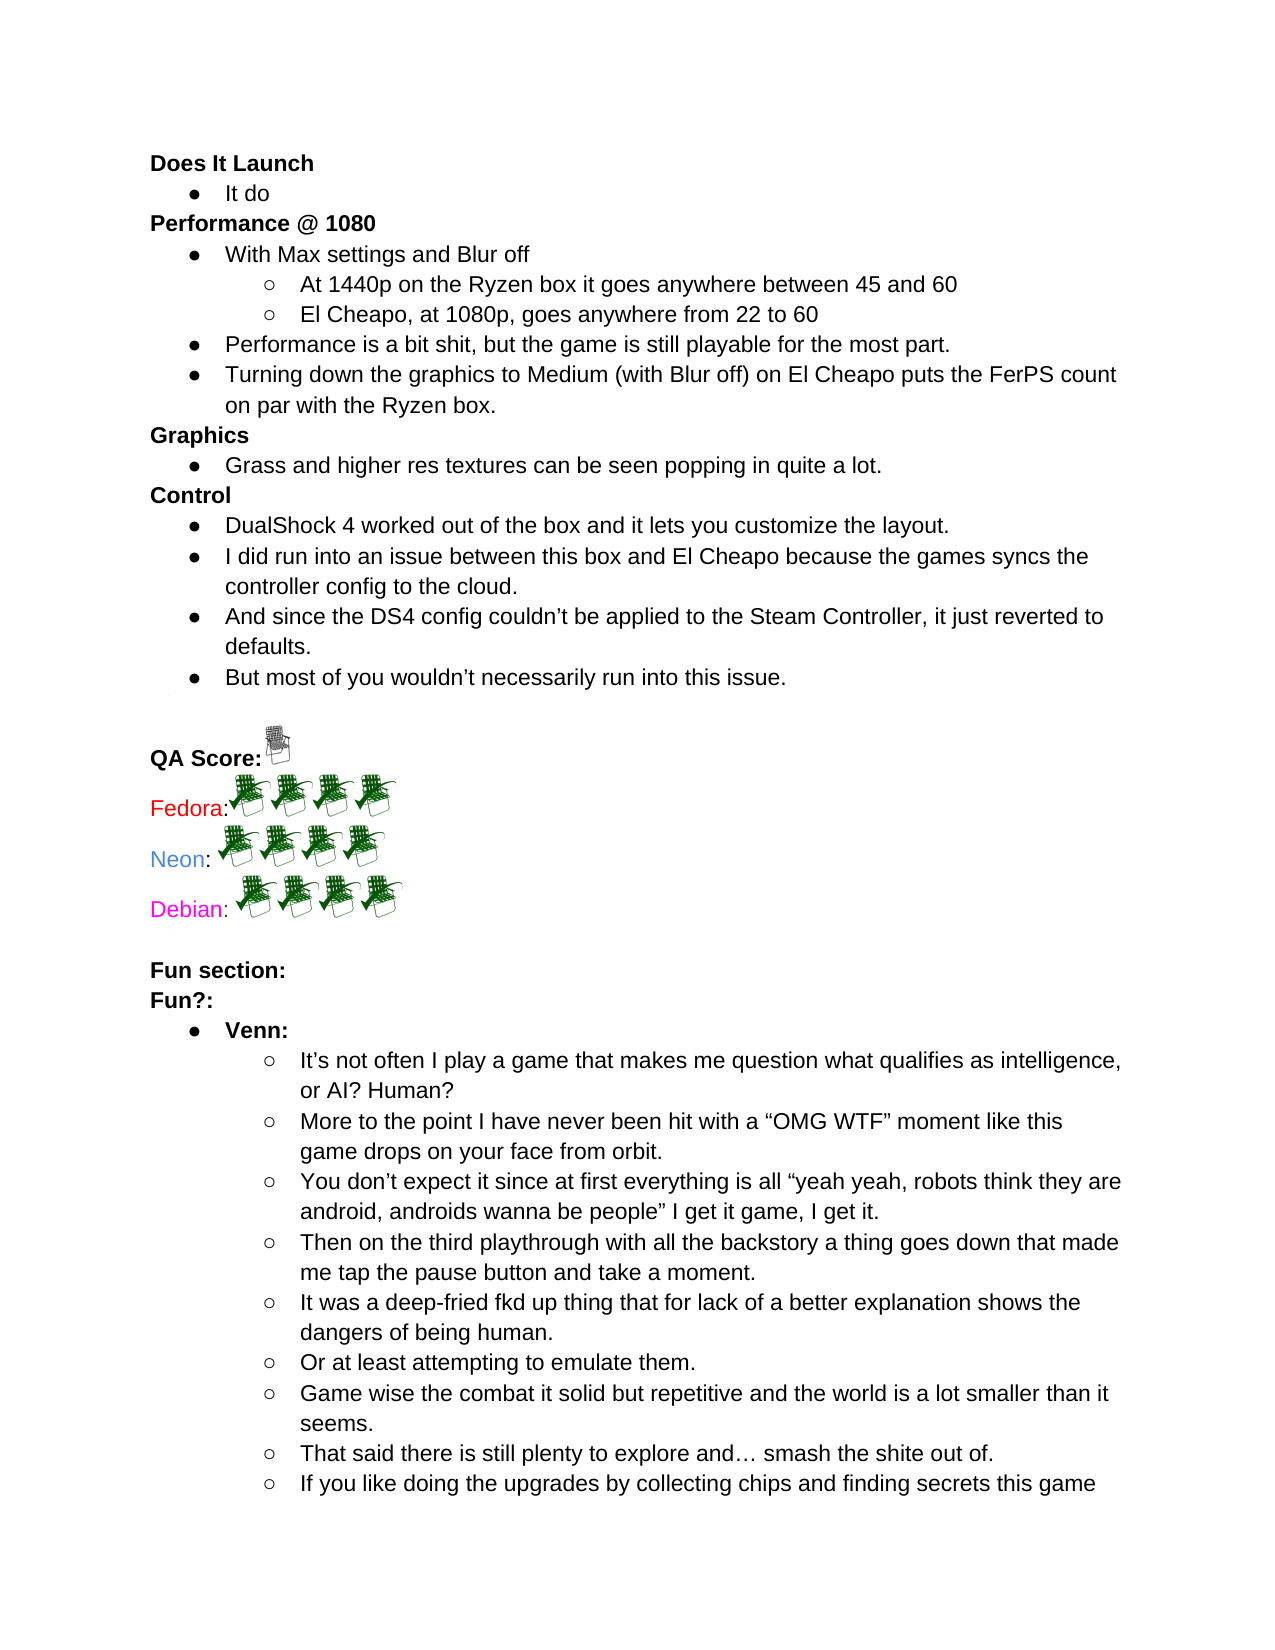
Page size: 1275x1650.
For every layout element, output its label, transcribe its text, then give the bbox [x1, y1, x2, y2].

list Then on the third playthrough with all the backstory a thing goes down that made me tap the pause button and take a moment. [262, 1228, 1125, 1285]
picture [262, 723, 294, 766]
text Graphics [150, 422, 1125, 448]
text Performance @ 1080 [150, 210, 1125, 237]
list I did run into an issue between this box and El Cheapo because the games syncs the controller config to the cloud. [187, 543, 1125, 599]
list But most of you wouldn’t necessarily run into this issue. [187, 663, 1125, 690]
picture [235, 875, 403, 918]
list If you like doing the upgrades by collecting chips and finding secrets this game [262, 1470, 1125, 1496]
list El Cheapo, at 1080p, goes anywhere from 22 to 60 [262, 301, 1125, 327]
list Game wise the combat it solid but repetitive and the world is a lot smaller than it seems. [262, 1379, 1125, 1436]
list Performance is a bit shit, but the game is still playable for the most part. [187, 331, 1125, 358]
list Or at least attempting to emulate them. [262, 1349, 1125, 1376]
list Venn: [187, 1017, 1125, 1043]
list That said there is still plenty to explore and… smash the shite out of. [262, 1440, 1125, 1466]
text Fun section: [150, 957, 1125, 983]
list It’s not often I play a game that makes me question what qualifies as intelligence, or AI? Human? [262, 1047, 1125, 1104]
list More to the point I have never been hit with a “OMG WTF” moment like this game drops on your face from orbit. [262, 1108, 1125, 1164]
picture [228, 774, 397, 817]
list Turning down the graphics to Medium (with Blur off) on El Cheapo puts the FerPS count on par with the Ryzen box. [187, 361, 1125, 418]
text Fun?: [150, 987, 1125, 1013]
list It do [187, 180, 1125, 207]
list DualShock 4 worked out of the box and it lets you customize the layout. [187, 512, 1125, 539]
text QA Score: [150, 724, 1125, 771]
list Grass and higher res textures can be seen popping in quite a lot. [187, 452, 1125, 478]
text Control [150, 482, 1125, 509]
list It was a deep-fried fkd up thing that for lack of a better explanation shows the dangers of being human. [262, 1289, 1125, 1345]
list And since the DS4 config couldn’t be applied to the Steam Controller, it just reverted to defaults. [187, 603, 1125, 660]
text Does It Launch [150, 150, 1125, 176]
list At 1440p on the Ryzen box it goes anywhere between 45 and 60 [262, 271, 1125, 297]
picture [217, 825, 385, 867]
text Fedora: Neon: Debian: [150, 775, 1125, 922]
list You don’t expect it since at first everything is all “yeah yeah, robots think they are android, androids wanna be people” I get it game, I get it. [262, 1168, 1125, 1224]
list With Max settings and Blur off [187, 241, 1125, 267]
